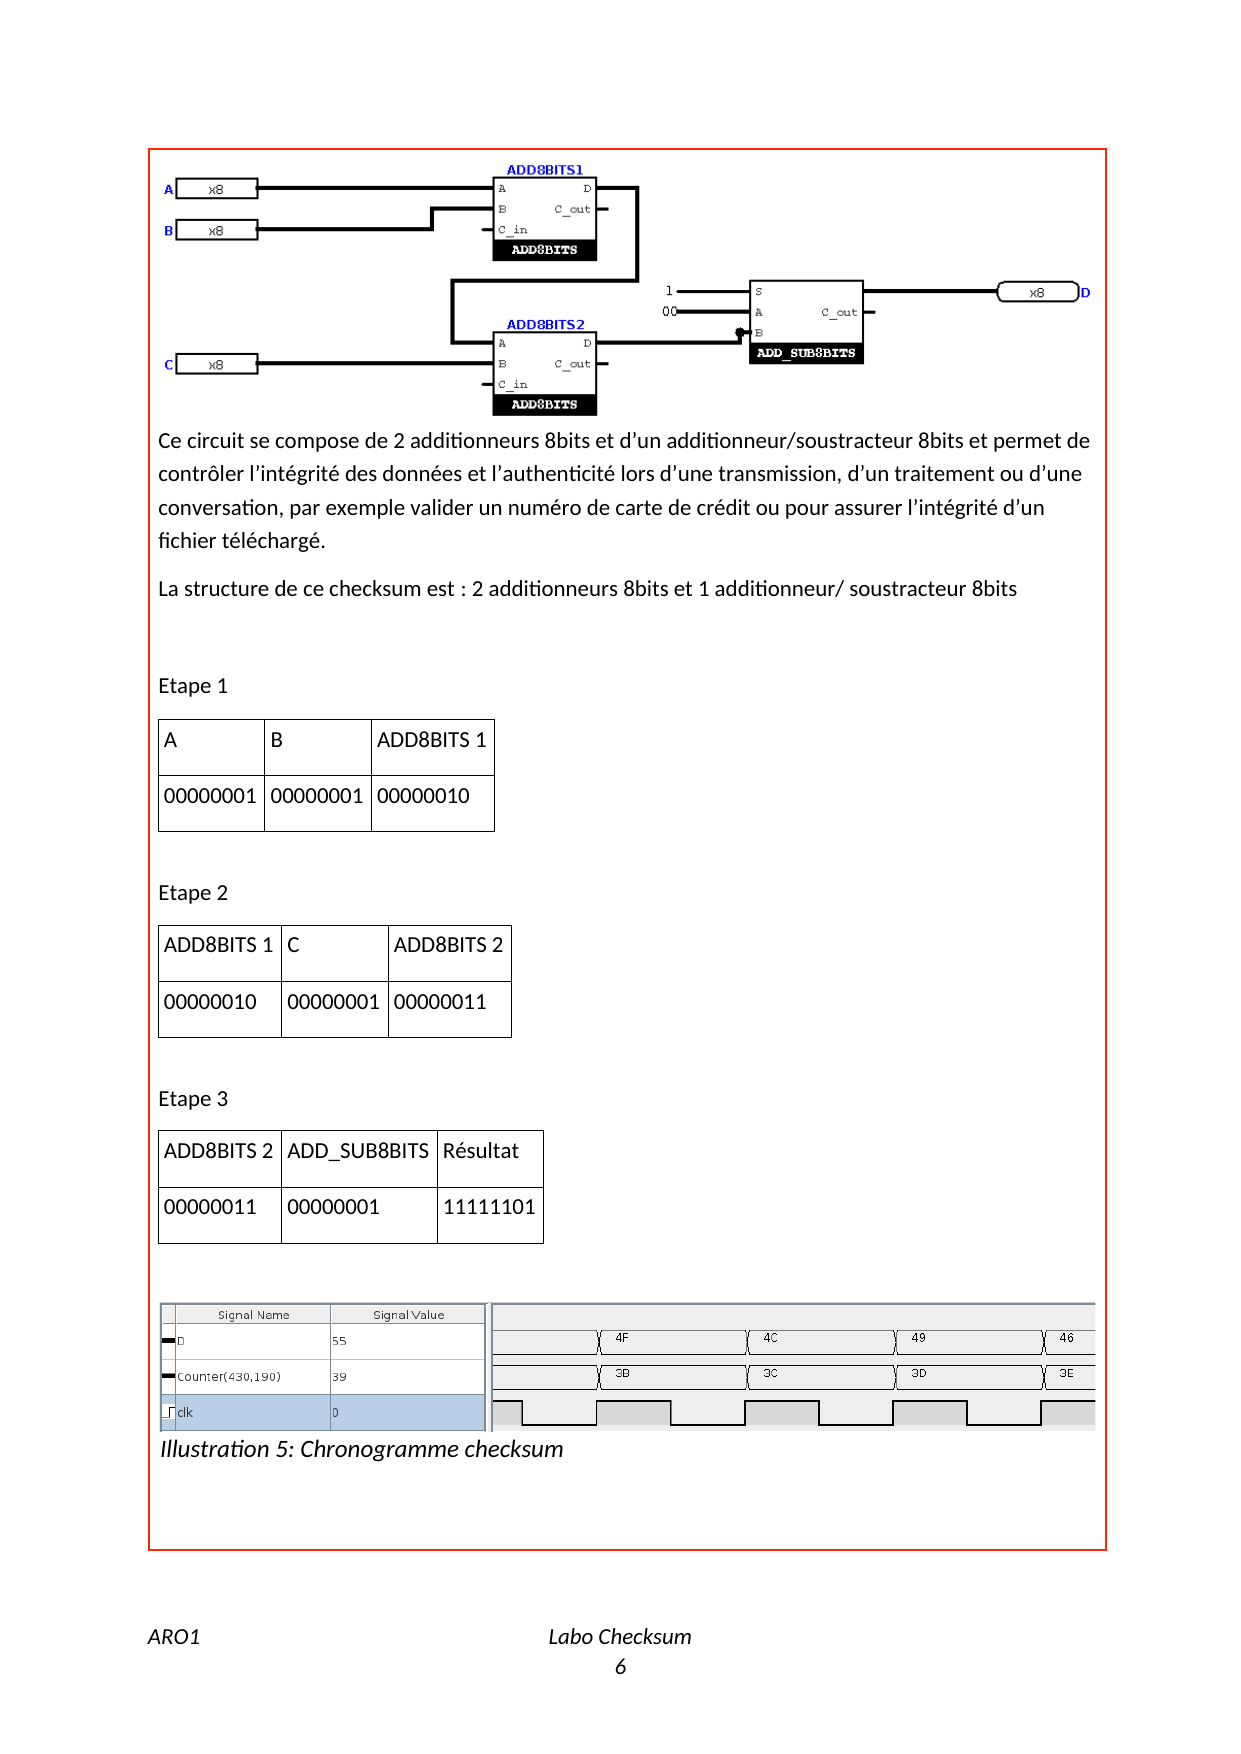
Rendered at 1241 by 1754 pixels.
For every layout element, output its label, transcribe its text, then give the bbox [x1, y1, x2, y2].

table_cell 00000001 [265, 776, 371, 831]
table_header C [282, 926, 388, 981]
table_cell 00000010 [372, 776, 494, 831]
table_header ADD8BITS 2 [389, 926, 511, 981]
text Illustration 5: Chronogramme checksum [160, 1432, 1095, 1464]
table_header A [159, 720, 264, 775]
text Etape 1 [158, 671, 1097, 699]
table_cell 00000011 [159, 1188, 281, 1243]
table_cell 00000010 [159, 982, 281, 1037]
text Ce circuit se compose de 2 additionneurs 8bits et d’un additionneur/soustracteur 8bits et permet de contrôler l’intégrité des données et l’authenticité lors d’une transmission, d’un traitement ou d’une conversation, par exemple valider un numéro de carte de crédit ou pour assurer l’intégrité d’un fichier téléchargé. [158, 158, 1097, 554]
table_cell 00000011 [389, 982, 511, 1037]
table_header Résultat [438, 1131, 543, 1187]
table_header B [265, 720, 371, 775]
table_header ADD8BITS 2 [159, 1131, 281, 1187]
text Etape 3 [158, 1084, 1097, 1112]
table_cell 00000001 [159, 776, 264, 831]
table_cell 11111101 [438, 1188, 543, 1243]
table_header ADD8BITS 1 [159, 926, 281, 981]
table_header ADD_SUB8BITS [282, 1131, 437, 1187]
text La structure de ce checksum est : 2 additionneurs 8bits et 1 additionneur/ soustracteur 8bits [158, 574, 1097, 603]
table_cell 00000001 [282, 982, 388, 1037]
table_cell 00000001 [282, 1188, 437, 1243]
table_header ADD8BITS 1 [372, 720, 494, 775]
picture [159, 158, 1096, 421]
picture [159, 1302, 1096, 1432]
text Etape 2 [158, 878, 1097, 906]
